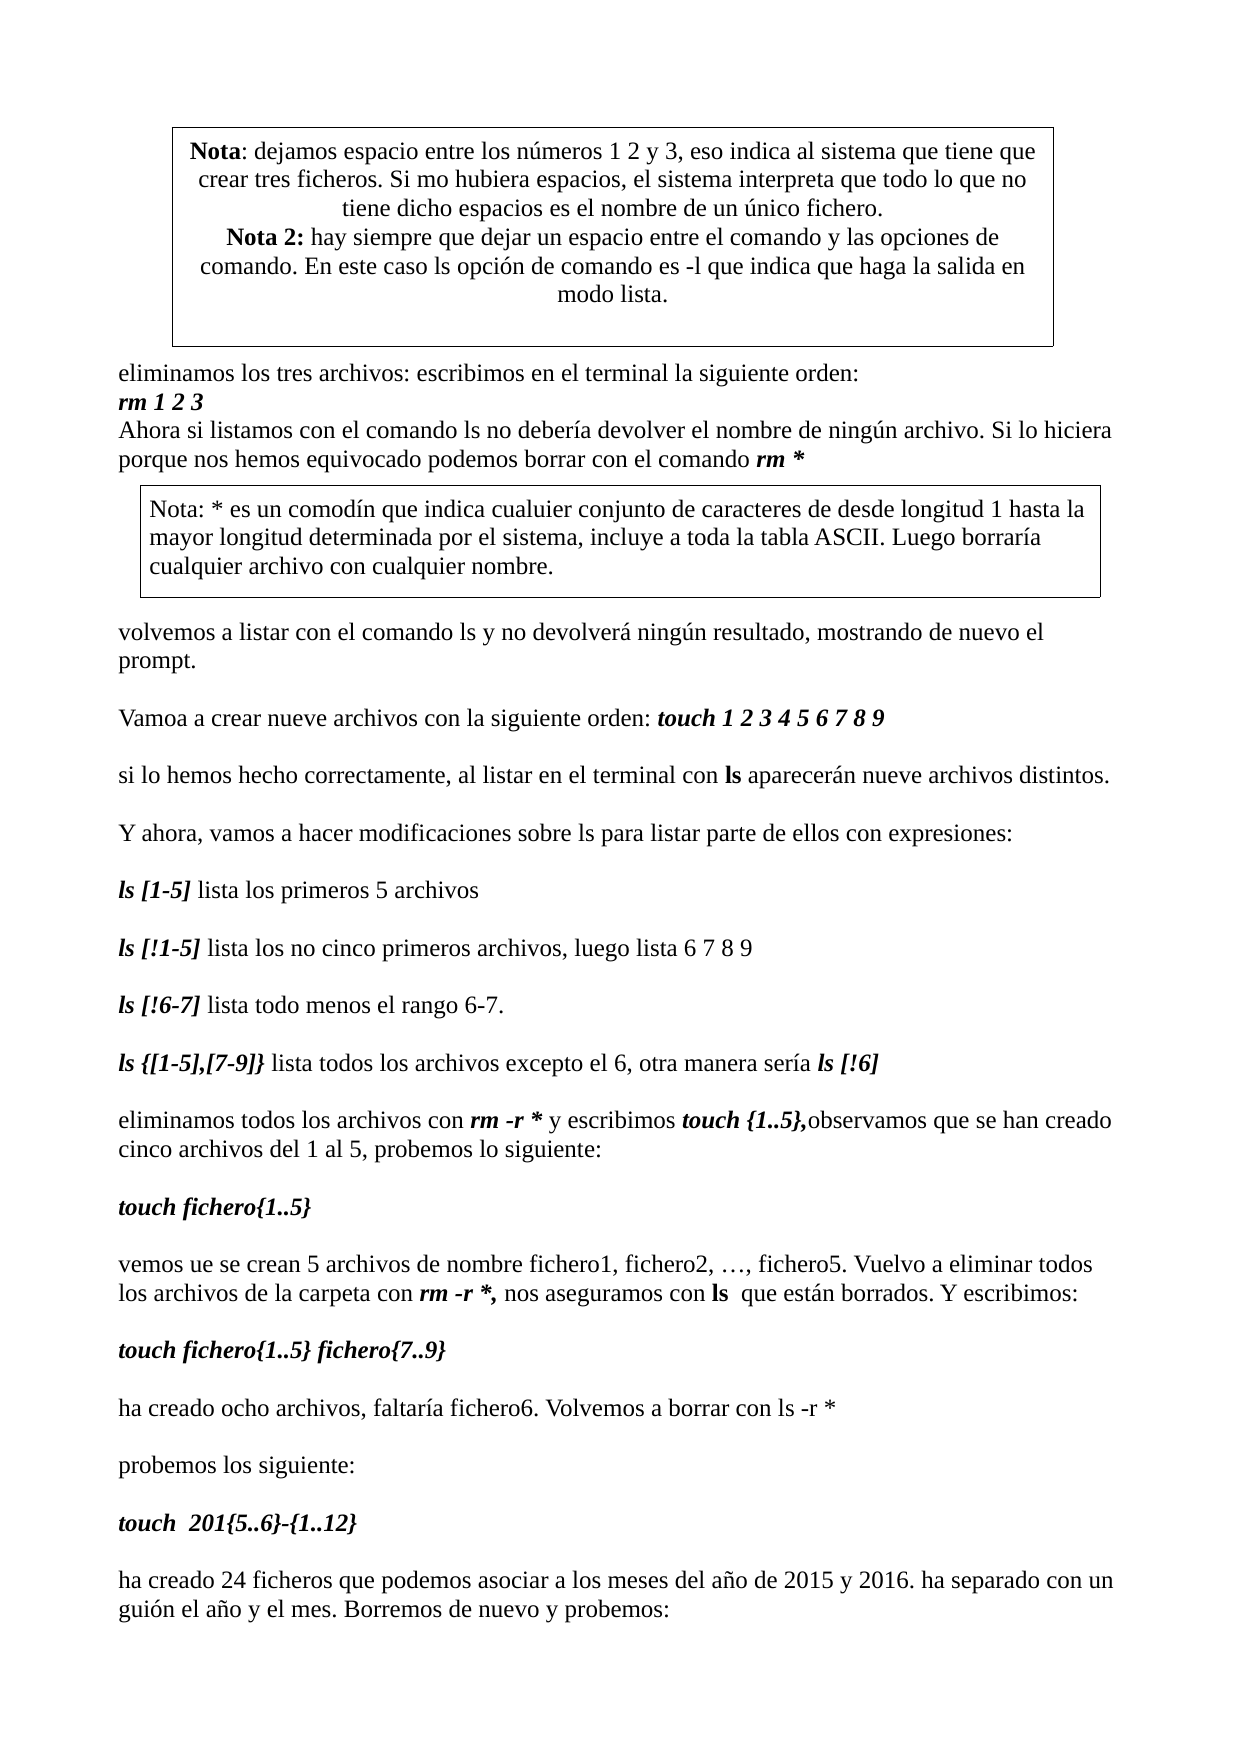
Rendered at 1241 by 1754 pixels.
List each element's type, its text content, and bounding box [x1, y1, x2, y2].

text touch fichero{1..5} [118, 1192, 1122, 1220]
text Ahora si listamos con el comando ls no debería devolver el nombre de ningún archivo. Si lo hiciera porque nos hemos equivocado podemos borrar con el comando rm * [118, 415, 1122, 473]
text Nota: * es un comodín que indica cualuier conjunto de caracteres de desde longitud 1 hasta la mayor longitud determinada por el sistema, incluye a toda la tabla ASCII. Luego borraría cualquier archivo con cualquier nombre. [149, 494, 1091, 580]
text ha creado 24 ficheros que podemos asociar a los meses del año de 2015 y 2016. ha separado con un guión el año y el mes. Borremos de nuevo y probemos: [118, 1565, 1122, 1623]
text touch fichero{1..5} fichero{7..9} [118, 1335, 1122, 1364]
text ls {[1-5],[7-9]} lista todos los archivos excepto el 6, otra manera sería ls [!6] [118, 1048, 1122, 1077]
text probemos los siguiente: [118, 1450, 1122, 1479]
text ls [!1-5] lista los no cinco primeros archivos, luego lista 6 7 8 9 [118, 933, 1122, 962]
text rm 1 2 3 [118, 387, 1122, 415]
text eliminamos todos los archivos con rm -r * y escribimos touch {1..5},observamos que se han creado cinco archivos del 1 al 5, probemos lo siguiente: [118, 1105, 1122, 1163]
text si lo hemos hecho correctamente, al listar en el terminal con ls aparecerán nueve archivos distintos. [118, 760, 1122, 789]
text ls [!6-7] lista todo menos el rango 6-7. [118, 990, 1122, 1019]
text eliminamos los tres archivos: escribimos en el terminal la siguiente orden: [118, 262, 1122, 387]
text ls [1-5] lista los primeros 5 archivos [118, 875, 1122, 904]
text Nota 2: hay siempre que dejar un espacio entre el comando y las opciones de comando. En este caso ls opción de comando es -l que indica que haga la salida en modo lista. [181, 222, 1044, 308]
text Vamoa a crear nueve archivos con la siguiente orden: touch 1 2 3 4 5 6 7 8 9 [118, 703, 1122, 732]
text ha creado ocho archivos, faltaría fichero6. Volvemos a borrar con ls -r * [118, 1393, 1122, 1422]
text Nota: dejamos espacio entre los números 1 2 y 3, eso indica al sistema que tiene que crear tres ficheros. Si mo hubiera espacios, el sistema interpreta que todo lo que no tiene dicho espacios es el nombre de un único fichero. [181, 136, 1044, 222]
text vemos ue se crean 5 archivos de nombre fichero1, fichero2, …, fichero5. Vuelvo a eliminar todos los archivos de la carpeta con rm -r *, nos aseguramos con ls que están borrados. Y escribimos: [118, 1249, 1122, 1307]
text touch 201{5..6}-{1..12} [118, 1508, 1122, 1537]
text Y ahora, vamos a hacer modificaciones sobre ls para listar parte de ellos con expresiones: [118, 818, 1122, 847]
text volvemos a listar con el comando ls y no devolverá ningún resultado, mostrando de nuevo el prompt. [118, 617, 1122, 674]
